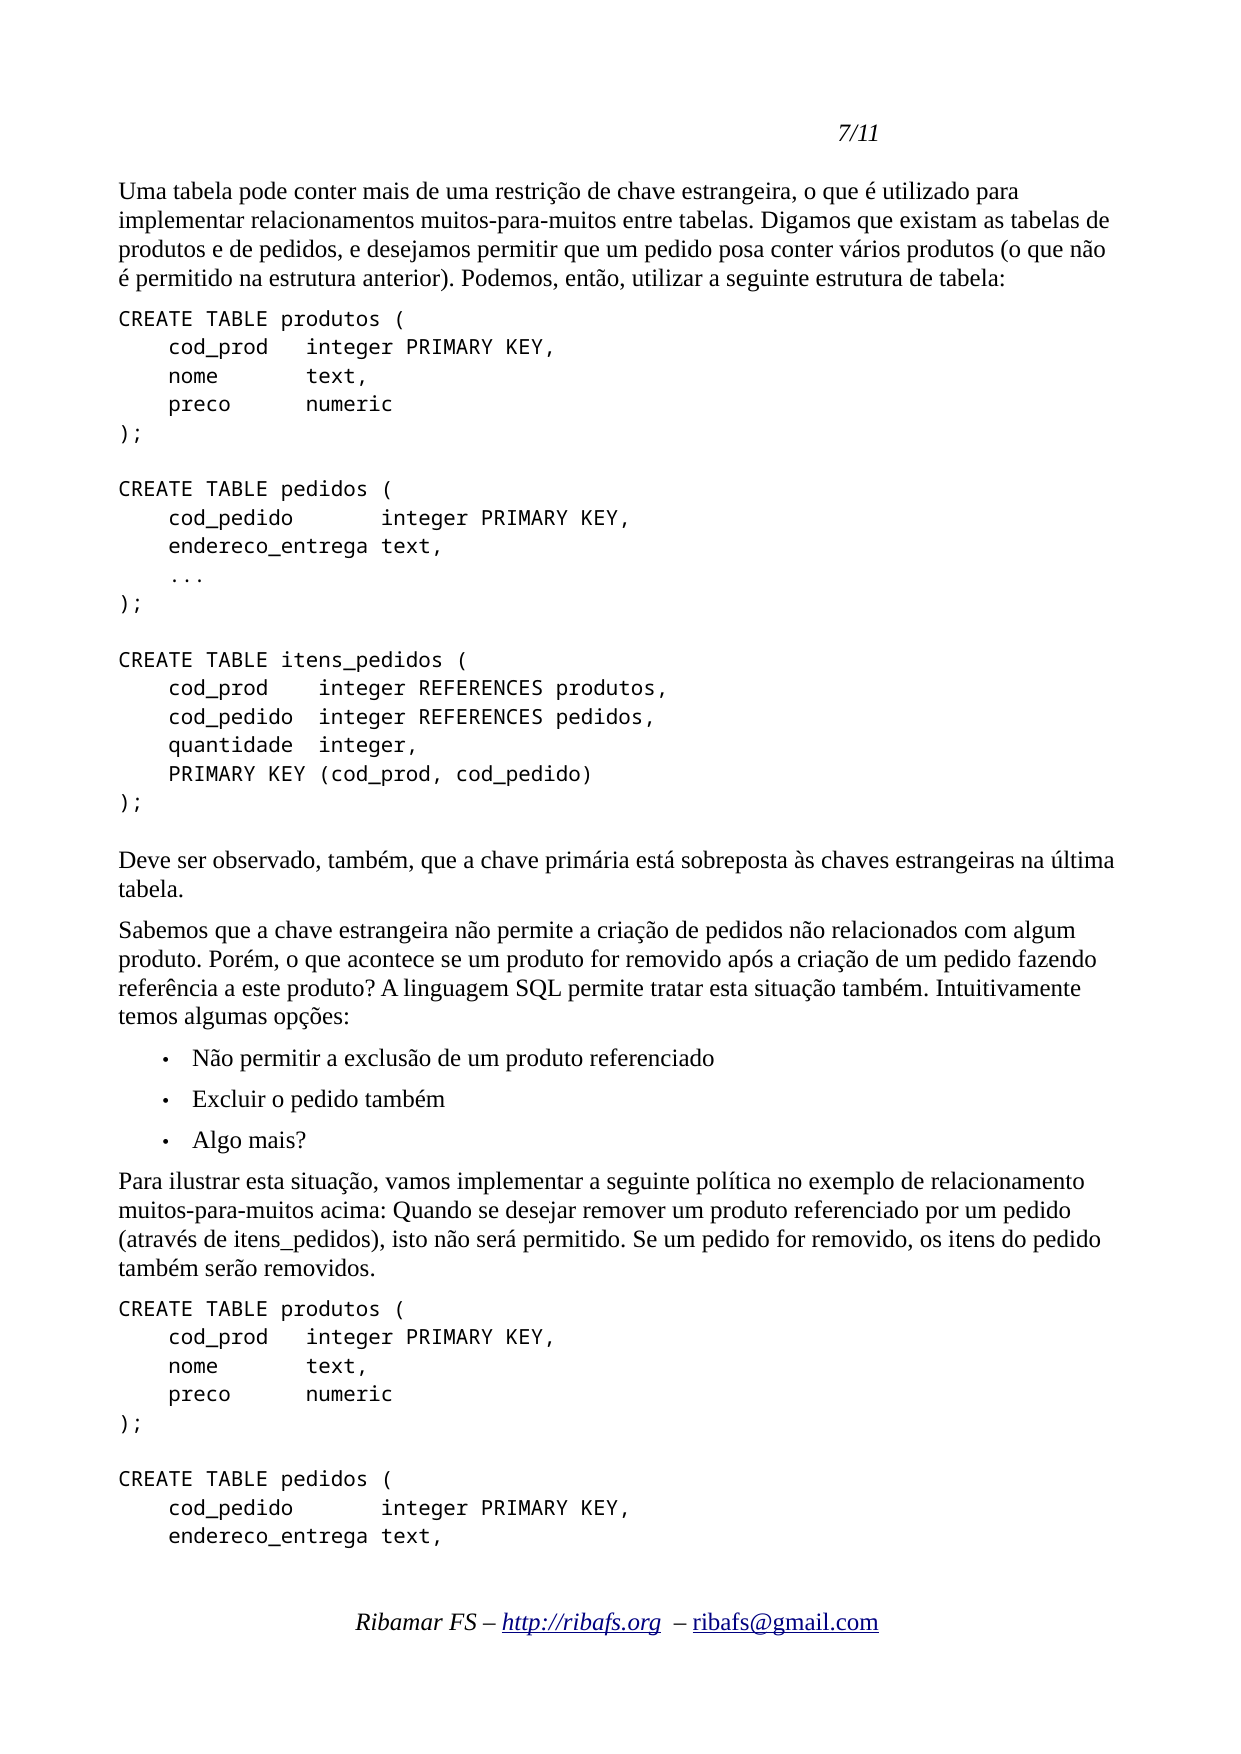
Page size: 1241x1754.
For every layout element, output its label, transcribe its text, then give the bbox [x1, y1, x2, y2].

text ); [118, 1408, 1122, 1436]
text cod_prod integer PRIMARY KEY, [118, 1322, 1122, 1351]
text cod_pedido integer PRIMARY KEY, [118, 503, 1122, 531]
text cod_prod integer REFERENCES produtos, [118, 673, 1122, 702]
text CREATE TABLE produtos ( [118, 1294, 1122, 1322]
text nome text, [118, 1351, 1122, 1379]
text CREATE TABLE pedidos ( [118, 1464, 1122, 1493]
text cod_pedido integer PRIMARY KEY, [118, 1493, 1122, 1521]
list Excluir o pedido também [162, 1084, 1122, 1113]
text nome text, [118, 361, 1122, 389]
text CREATE TABLE pedidos ( [118, 474, 1122, 503]
list Não permitir a exclusão de um produto referenciado [162, 1043, 1122, 1071]
text ... [118, 560, 1122, 588]
text endereco_entrega text, [118, 531, 1122, 560]
text Deve ser observado, também, que a chave primária está sobreposta às chaves estrangeiras na última tabela. [118, 845, 1122, 903]
text quantidade integer, [118, 730, 1122, 759]
text Para ilustrar esta situação, vamos implementar a seguinte política no exemplo de relacionamento muitos-para-muitos acima: Quando se desejar remover um produto referenciado por um pedido (através de itens_pedidos), isto não será permitido. Se um pedido for removido, os itens do pedido também serão removidos. [118, 1166, 1122, 1281]
text preco numeric [118, 1379, 1122, 1408]
list Algo mais? [162, 1125, 1122, 1154]
text PRIMARY KEY (cod_prod, cod_pedido) [118, 759, 1122, 787]
text ); [118, 418, 1122, 446]
text CREATE TABLE itens_pedidos ( [118, 645, 1122, 673]
text Uma tabela pode conter mais de uma restrição de chave estrangeira, o que é utilizado para implementar relacionamentos muitos-para-muitos entre tabelas. Digamos que existam as tabelas de produtos e de pedidos, e desejamos permitir que um pedido posa conter vários produtos (o que não é permitido na estrutura anterior). Podemos, então, utilizar a seguinte estrutura de tabela: [118, 176, 1122, 291]
text endereco_entrega text, [118, 1521, 1122, 1550]
text preco numeric [118, 389, 1122, 418]
text ); [118, 787, 1122, 816]
text cod_pedido integer REFERENCES pedidos, [118, 702, 1122, 730]
text CREATE TABLE produtos ( [118, 304, 1122, 332]
text cod_prod integer PRIMARY KEY, [118, 332, 1122, 361]
text Sabemos que a chave estrangeira não permite a criação de pedidos não relacionados com algum produto. Porém, o que acontece se um produto for removido após a criação de um pedido fazendo referência a este produto? A linguagem SQL permite tratar esta situação também. Intuitivamente temos algumas opções: [118, 915, 1122, 1030]
text ); [118, 588, 1122, 617]
